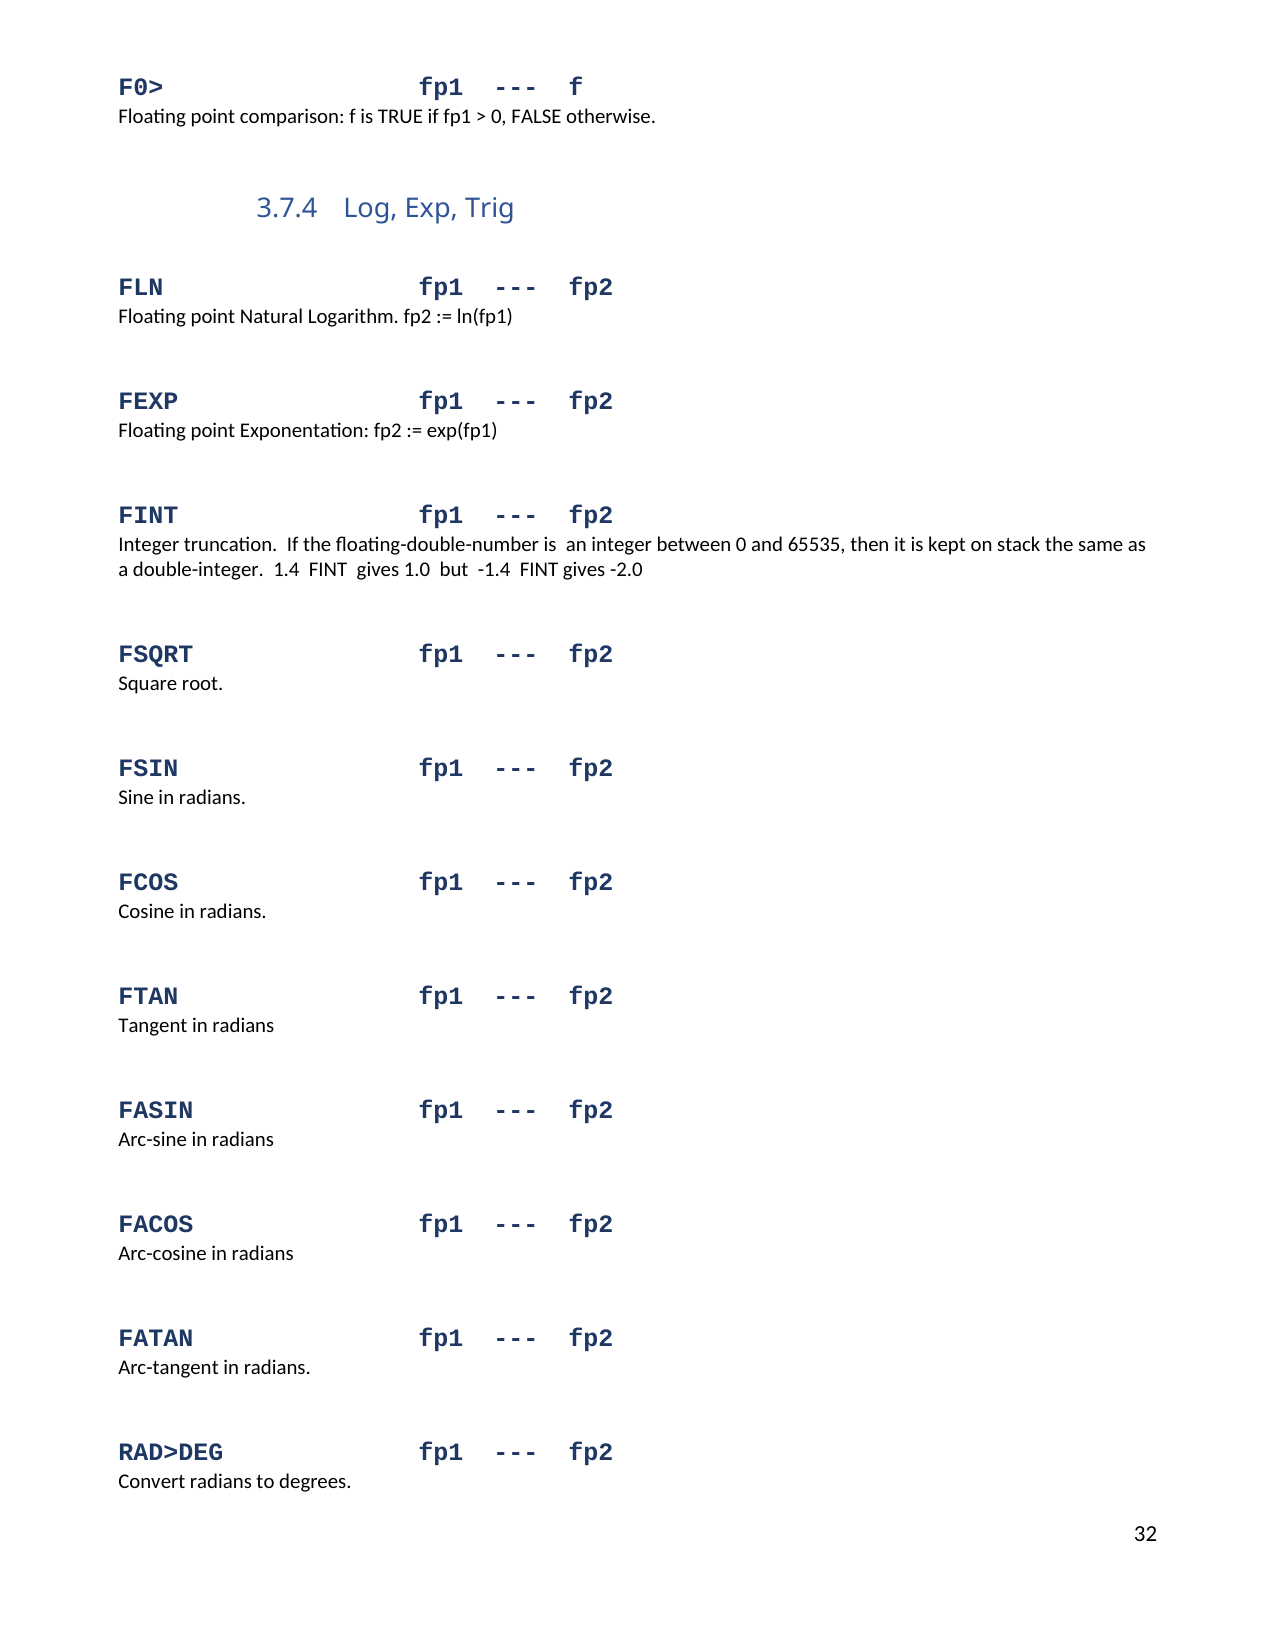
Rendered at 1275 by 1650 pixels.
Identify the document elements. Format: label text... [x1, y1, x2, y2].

text Integer truncation. If the floating-double-number is an integer between 0 and 65535, then it is kept on stack the same as a double-integer. 1.4 FINT gives 1.0 but -1.4 FINT gives -2.0 [118, 531, 1157, 582]
text Arc-tangent in radians. [118, 1354, 1157, 1379]
text Arc-sine in radians [118, 1126, 1157, 1152]
subtitle FCOS fp1 --- fp2 [118, 870, 1157, 898]
subtitle FATAN fp1 --- fp2 [118, 1326, 1157, 1354]
subtitle FINT fp1 --- fp2 [118, 503, 1157, 531]
text Floating point Natural Logarithm. fp2 := ln(fp1) [118, 303, 1157, 328]
text Floating point Exponentation: fp2 := exp(fp1) [118, 417, 1157, 442]
subtitle FTAN fp1 --- fp2 [118, 984, 1157, 1012]
subtitle FASIN fp1 --- fp2 [118, 1098, 1157, 1126]
text Convert radians to degrees. [118, 1468, 1157, 1493]
subtitle FSIN fp1 --- fp2 [118, 756, 1157, 784]
subtitle F0> fp1 --- f [118, 75, 1157, 103]
text Floating point comparison: f is TRUE if fp1 > 0, FALSE otherwise. [118, 103, 1157, 129]
subtitle RAD>DEG fp1 --- fp2 [118, 1440, 1157, 1468]
text Cosine in radians. [118, 898, 1157, 924]
text Square root. [118, 670, 1157, 696]
text Sine in radians. [118, 784, 1157, 810]
subtitle FSQRT fp1 --- fp2 [118, 642, 1157, 670]
text Arc-cosine in radians [118, 1240, 1157, 1266]
subtitle FEXP fp1 --- fp2 [118, 389, 1157, 417]
subtitle Log, Exp, Trig [324, 189, 1157, 226]
subtitle FLN fp1 --- fp2 [118, 275, 1157, 303]
subtitle FACOS fp1 --- fp2 [118, 1212, 1157, 1240]
text Tangent in radians [118, 1012, 1157, 1038]
